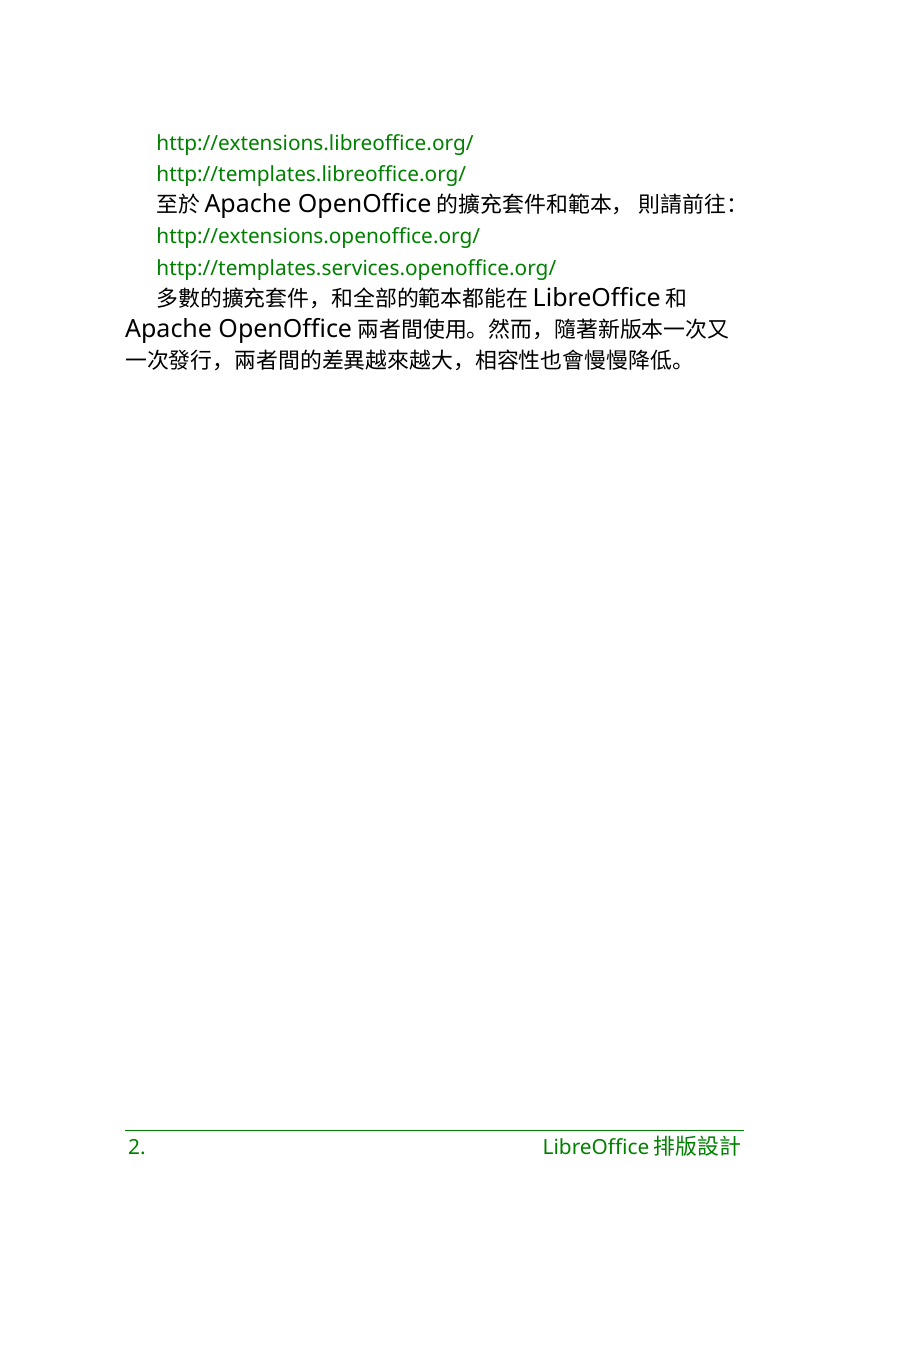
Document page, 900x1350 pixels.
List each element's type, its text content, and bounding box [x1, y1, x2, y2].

text 多數的擴充套件，和全部的範本都能在LibreOffice和Apache OpenOffice兩者間使用。然而，隨著新版本一次又一次發行，兩者間的差異越來越大，相容性也會慢慢降低。 [125, 281, 744, 375]
text http://templates.services.openoffice.org/ [125, 250, 744, 281]
text http://extensions.openoffice.org/ [125, 219, 744, 250]
text http://templates.libreoffice.org/ [125, 156, 744, 187]
text http://extensions.libreoffice.org/ [125, 125, 744, 156]
text 至於Apache OpenOffice的擴充套件和範本， 則請前往： [125, 187, 744, 219]
